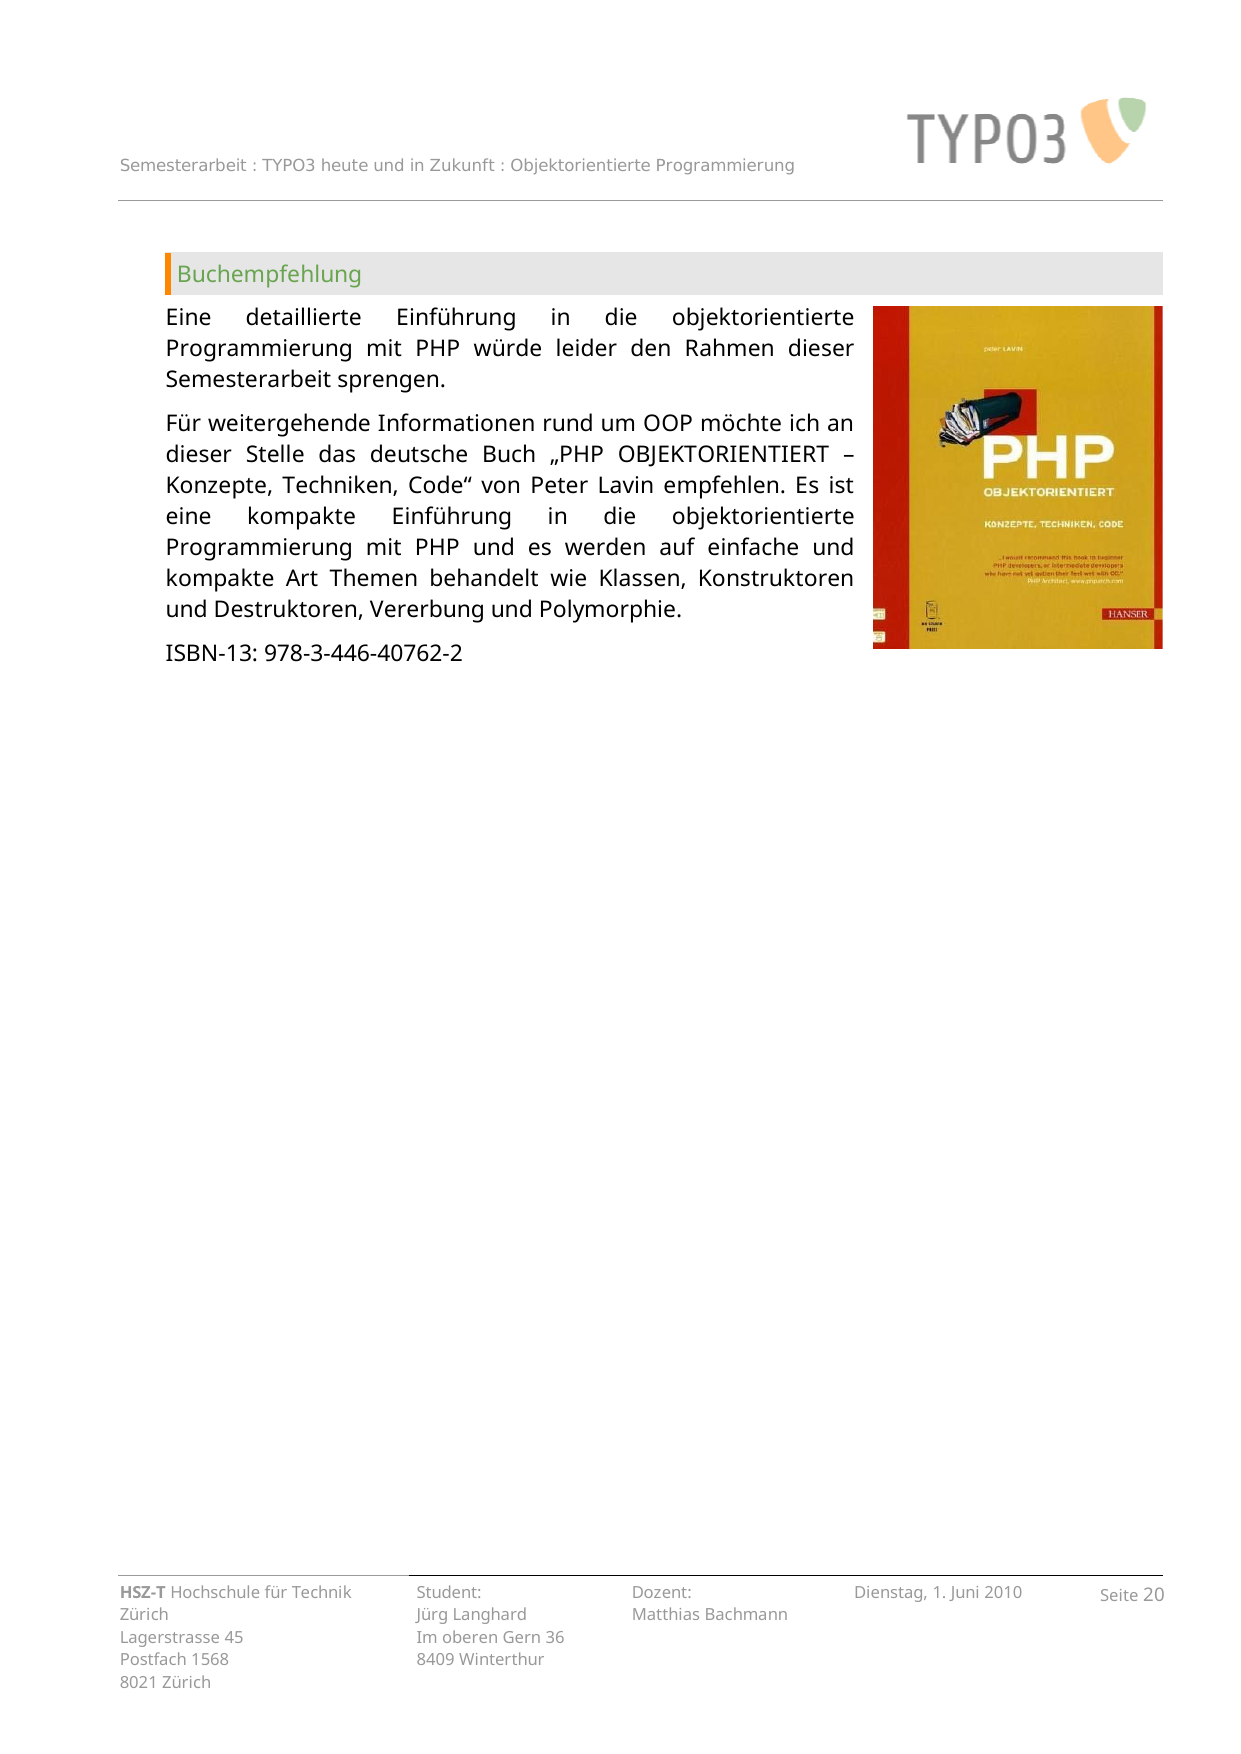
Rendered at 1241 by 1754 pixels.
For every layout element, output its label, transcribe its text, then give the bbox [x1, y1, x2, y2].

text ISBN-13: 978-3-446-40762-2 [165, 637, 1163, 668]
text Für weitergehende Informationen rund um OOP möchte ich an dieser Stelle das deutsche Buch „PHP OBJEKTORIENTIERT – Konzepte, Techniken, Code“ von Peter Lavin empfehlen. Es ist eine kompakte Einführung in die objektorientierte Programmierung mit PHP und es werden auf einfache und kompakte Art Themen behandelt wie Klassen, Konstruktoren und Destruktoren, Vererbung und Polymorphie. [165, 407, 873, 624]
text Eine detaillierte Einführung in die objektorientierte Programmierung mit PHP würde leider den Rahmen dieser Semesterarbeit sprengen. [165, 301, 1163, 394]
subtitle Buchempfehlung [165, 252, 1163, 295]
picture [870, 65, 1149, 195]
picture [873, 306, 1163, 649]
